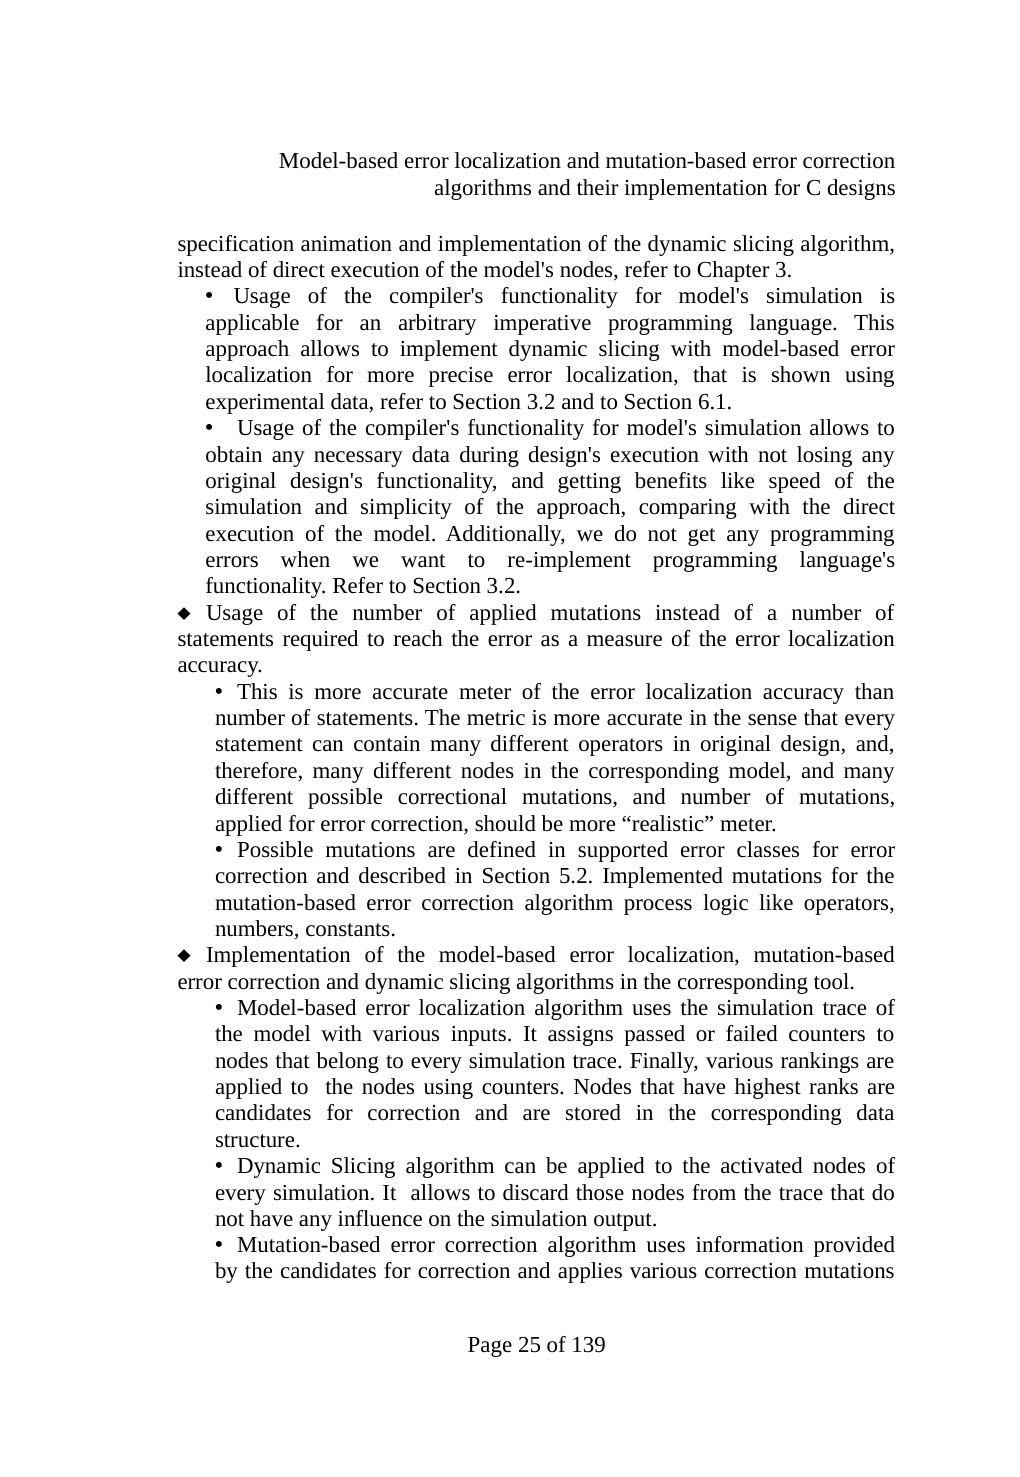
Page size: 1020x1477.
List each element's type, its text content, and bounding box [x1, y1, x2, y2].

subtitle Usage of the compiler's functionality for model's simulation is applicable for an arbitrary imperative programming language. This approach allows to implement dynamic slicing with model-based error localization for more precise error localization, that is shown using experimental data, refer to Section 3.2 and to Section 6.1. [205, 282, 896, 414]
subtitle Dynamic Slicing algorithm can be applied to the activated nodes of every simulation. It allows to discard those nodes from the trace that do not have any influence on the simulation output. [215, 1152, 896, 1231]
subtitle Implementation of the model-based error localization, mutation-based error correction and dynamic slicing algorithms in the corresponding tool. [177, 941, 896, 994]
subtitle Usage of the number of applied mutations instead of a number of statements required to reach the error as a measure of the error localization accuracy. [177, 599, 896, 678]
subtitle Possible mutations are defined in supported error classes for error correction and described in Section 5.2. Implemented mutations for the mutation-based error correction algorithm process logic like operators, numbers, constants. [215, 836, 896, 941]
subtitle Model-based error localization algorithm uses the simulation trace of the model with various inputs. It assigns passed or failed counters to nodes that belong to every simulation trace. Finally, various rankings are applied to the nodes using counters. Nodes that have highest ranks are candidates for correction and are stored in the corresponding data structure. [215, 994, 896, 1152]
subtitle specification animation and implementation of the dynamic slicing algorithm, instead of direct execution of the model's nodes, refer to Chapter 3. [177, 230, 896, 282]
subtitle This is more accurate meter of the error localization accuracy than number of statements. The metric is more accurate in the sense that every statement can contain many different operators in original design, and, therefore, many different nodes in the corresponding model, and many different possible correctional mutations, and number of mutations, applied for error correction, should be more “realistic” meter. [215, 678, 896, 836]
subtitle Mutation-based error correction algorithm uses information provided by the candidates for correction and applies various correction mutations [215, 1231, 896, 1284]
subtitle Usage of the compiler's functionality for model's simulation allows to obtain any necessary data during design's execution with not losing any original design's functionality, and getting benefits like speed of the simulation and simplicity of the approach, comparing with the direct execution of the model. Additionally, we do not get any programming errors when we want to re-implement programming language's functionality. Refer to Section 3.2. [205, 414, 896, 599]
